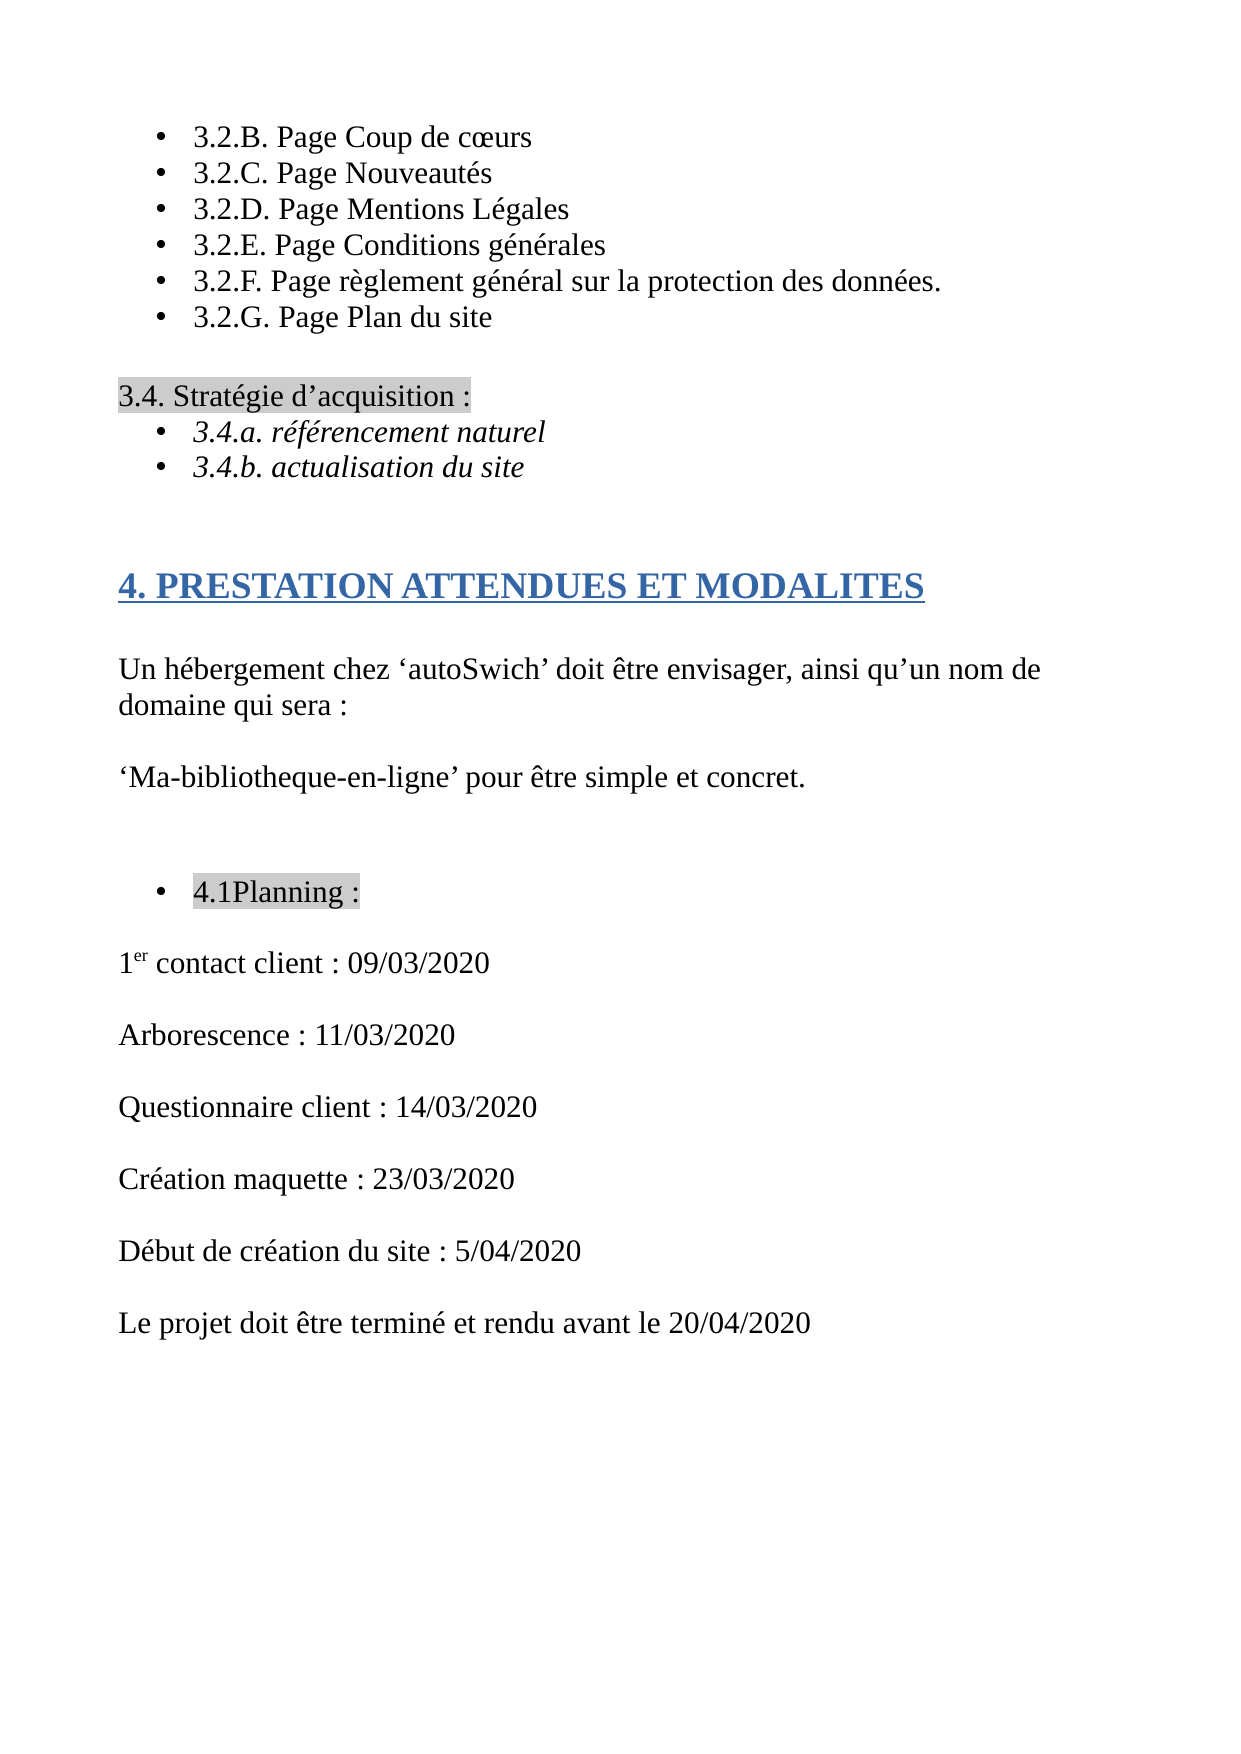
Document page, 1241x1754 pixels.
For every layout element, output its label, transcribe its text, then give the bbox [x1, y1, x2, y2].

list 3.4.b. actualisation du site [156, 449, 1122, 485]
list 3.2.E. Page Conditions générales [156, 226, 1122, 262]
text 1er contact client : 09/03/2020 [118, 945, 1122, 981]
list 3.2.F. Page règlement général sur la protection des données. [156, 262, 1122, 298]
text Un hébergement chez ‘autoSwich’ doit être envisager, ainsi qu’un nom de domaine qui sera : [118, 650, 1122, 722]
text Arborescence : 11/03/2020 [118, 1017, 1122, 1052]
list 3.4.a. référencement naturel [156, 413, 1122, 449]
list 3.2.D. Page Mentions Légales [156, 190, 1122, 226]
list 3.2.C. Page Nouveautés [156, 154, 1122, 190]
text 3.4. Stratégie d’acquisition : [118, 377, 1122, 413]
text 4. PRESTATION ATTENDUES ET MODALITES [118, 564, 1122, 607]
text Création maquette : 23/03/2020 [118, 1160, 1122, 1196]
text Questionnaire client : 14/03/2020 [118, 1088, 1122, 1124]
text ‘Ma-bibliotheque-en-ligne’ pour être simple et concret. [118, 758, 1122, 794]
list 3.2.B. Page Coup de cœurs [156, 118, 1122, 154]
list 4.1Planning : [156, 873, 1122, 909]
list 3.2.G. Page Plan du site [156, 298, 1122, 334]
text Le projet doit être terminé et rendu avant le 20/04/2020 [118, 1304, 1122, 1340]
text Début de création du site : 5/04/2020 [118, 1232, 1122, 1268]
